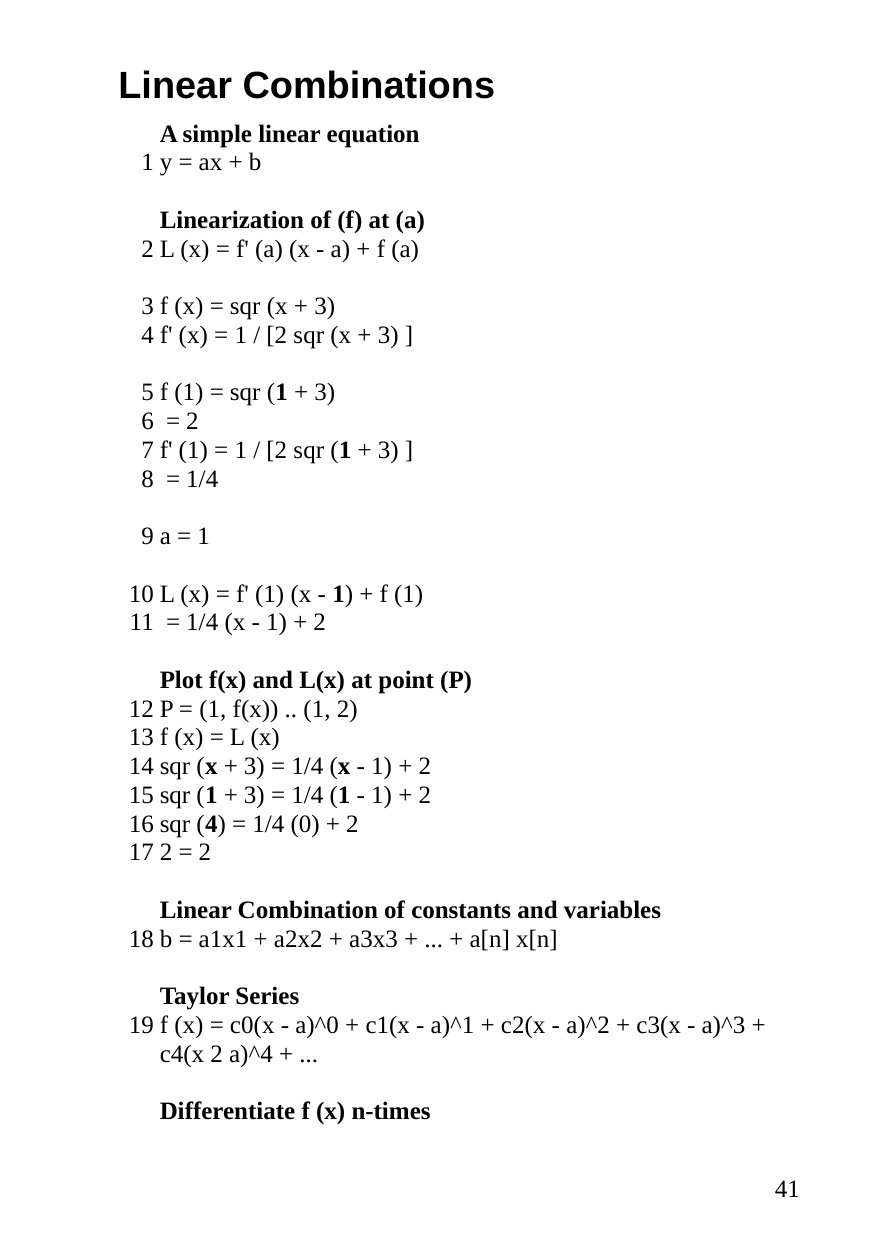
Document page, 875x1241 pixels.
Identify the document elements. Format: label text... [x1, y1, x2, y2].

table_cell [112, 1096, 156, 1125]
subtitle Linear Combinations [118, 62, 799, 106]
table_cell [112, 263, 156, 291]
table_cell [156, 953, 814, 981]
table_cell Linearization of (f) at (a) [156, 205, 814, 234]
table_cell [156, 636, 814, 665]
table_cell f (x) = sqr (x + 3) [156, 291, 814, 320]
table_header [112, 119, 156, 147]
table_cell L (x) = f' (1) (x - 1) + f (1) [156, 579, 814, 607]
table_cell [156, 493, 814, 521]
table_cell 8 [112, 464, 156, 492]
table_cell 13 [112, 723, 156, 751]
table_cell 19 [112, 1010, 156, 1067]
table_cell Plot f(x) and L(x) at point (P) [156, 665, 814, 694]
table_cell [112, 550, 156, 579]
table_cell 1 [112, 148, 156, 176]
table_cell f' (x) = 1 / [2 sqr (x + 3) ] [156, 320, 814, 349]
table_cell [156, 1068, 814, 1096]
table_cell = 1/4 (x - 1) + 2 [156, 608, 814, 636]
table_cell f (1) = sqr (1 + 3) [156, 378, 814, 406]
table_cell = 1/4 [156, 464, 814, 492]
table_cell [112, 866, 156, 895]
table_cell 6 [112, 406, 156, 435]
table_cell P = (1, f(x)) .. (1, 2) [156, 694, 814, 722]
table_cell y = ax + b [156, 148, 814, 176]
table_cell 7 [112, 435, 156, 464]
table_cell [112, 981, 156, 1010]
table_cell [112, 1068, 156, 1096]
table_cell Differentiate f (x) n-times [156, 1096, 814, 1125]
table_cell sqr (1 + 3) = 1/4 (1 - 1) + 2 [156, 780, 814, 809]
table_cell [112, 205, 156, 234]
table_cell 5 [112, 378, 156, 406]
table_cell [112, 665, 156, 694]
table_cell 11 [112, 608, 156, 636]
table_cell [112, 176, 156, 205]
table_cell [112, 636, 156, 665]
table_cell f' (1) = 1 / [2 sqr (1 + 3) ] [156, 435, 814, 464]
table_cell sqr (x + 3) = 1/4 (x - 1) + 2 [156, 751, 814, 780]
table_cell [112, 493, 156, 521]
table_cell [156, 866, 814, 895]
table_cell 4 [112, 320, 156, 349]
table_cell 12 [112, 694, 156, 722]
table_cell f (x) = L (x) [156, 723, 814, 751]
table_cell b = a1x1 + a2x2 + a3x3 + ... + a[n] x[n] [156, 924, 814, 952]
table_cell 18 [112, 924, 156, 952]
table_cell [112, 953, 156, 981]
table_cell sqr (4) = 1/4 (0) + 2 [156, 809, 814, 837]
table_cell 3 [112, 291, 156, 320]
table_cell 14 [112, 751, 156, 780]
table_cell a = 1 [156, 521, 814, 550]
table_cell 2 = 2 [156, 838, 814, 866]
table_cell [156, 176, 814, 205]
table_cell = 2 [156, 406, 814, 435]
table_cell [112, 349, 156, 377]
table_header A simple linear equation [156, 119, 814, 147]
table_cell [156, 550, 814, 579]
table_cell Taylor Series [156, 981, 814, 1010]
table_cell 9 [112, 521, 156, 550]
table_cell 2 [112, 234, 156, 262]
table_cell [156, 349, 814, 377]
table_cell f (x) = c0(x - a)^0 + c1(x - a)^1 + c2(x - a)^2 + c3(x - a)^3 + c4(x 2 a)^4 + ... [156, 1010, 814, 1067]
table_cell L (x) = f' (a) (x - a) + f (a) [156, 234, 814, 262]
table_cell 15 [112, 780, 156, 809]
table_cell 10 [112, 579, 156, 607]
table_cell Linear Combination of constants and variables [156, 895, 814, 924]
table_cell [156, 263, 814, 291]
table_cell [112, 895, 156, 924]
table_cell 17 [112, 838, 156, 866]
table_cell 16 [112, 809, 156, 837]
